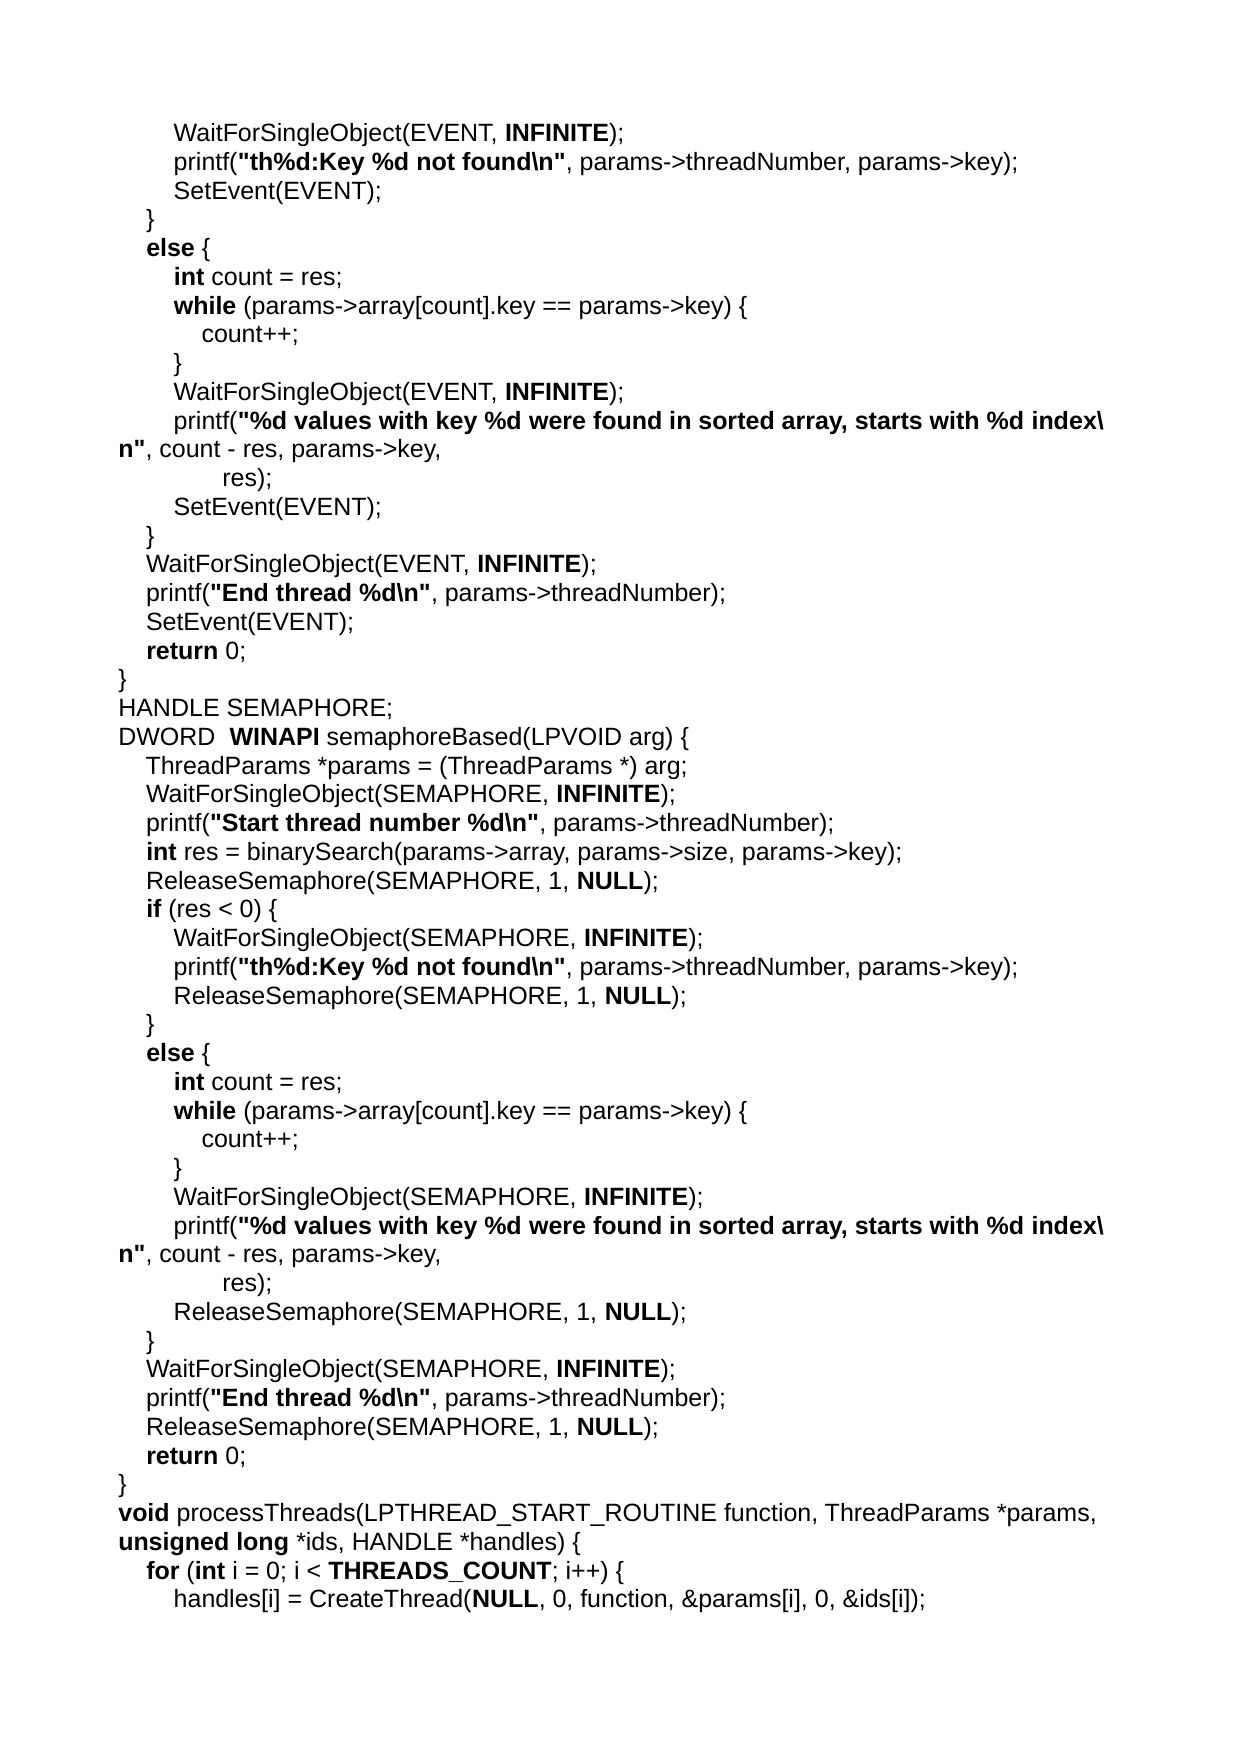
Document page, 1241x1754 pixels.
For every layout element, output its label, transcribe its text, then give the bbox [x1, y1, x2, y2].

text } [118, 1469, 1122, 1498]
text SetEvent(EVENT); [118, 607, 1122, 636]
text int res = binarySearch(params->array, params->size, params->key); [118, 837, 1122, 866]
text printf("%d values with key %d were found in sorted array, starts with %d index\n", count - res, params->key, [118, 1211, 1122, 1268]
text printf("End thread %d\n", params->threadNumber); [118, 578, 1122, 607]
text count++; [118, 1124, 1122, 1153]
text WaitForSingleObject(SEMAPHORE, INFINITE); [118, 1182, 1122, 1211]
text else { [118, 233, 1122, 262]
text if (res < 0) { [118, 894, 1122, 923]
text DWORD WINAPI semaphoreBased(LPVOID arg) { [118, 722, 1122, 751]
text SetEvent(EVENT); [118, 492, 1122, 521]
text printf("th%d:Key %d not found\n", params->threadNumber, params->key); [118, 147, 1122, 176]
text return 0; [118, 1441, 1122, 1469]
text WaitForSingleObject(SEMAPHORE, INFINITE); [118, 1354, 1122, 1383]
text printf("End thread %d\n", params->threadNumber); [118, 1383, 1122, 1412]
text } [118, 204, 1122, 233]
text ReleaseSemaphore(SEMAPHORE, 1, NULL); [118, 1412, 1122, 1441]
text WaitForSingleObject(EVENT, INFINITE); [118, 377, 1122, 406]
text WaitForSingleObject(EVENT, INFINITE); [118, 118, 1122, 147]
text res); [118, 463, 1122, 492]
text } [118, 664, 1122, 693]
text } [118, 521, 1122, 549]
text } [118, 1009, 1122, 1038]
text int count = res; [118, 262, 1122, 291]
text ReleaseSemaphore(SEMAPHORE, 1, NULL); [118, 981, 1122, 1009]
text while (params->array[count].key == params->key) { [118, 291, 1122, 319]
text } [118, 348, 1122, 377]
text void processThreads(LPTHREAD_START_ROUTINE function, ThreadParams *params, unsigned long *ids, HANDLE *handles) { [118, 1498, 1122, 1556]
text } [118, 1153, 1122, 1182]
text WaitForSingleObject(SEMAPHORE, INFINITE); [118, 923, 1122, 952]
text ThreadParams *params = (ThreadParams *) arg; [118, 751, 1122, 779]
text ReleaseSemaphore(SEMAPHORE, 1, NULL); [118, 866, 1122, 894]
text for (int i = 0; i < THREADS_COUNT; i++) { [118, 1556, 1122, 1584]
text count++; [118, 319, 1122, 348]
text while (params->array[count].key == params->key) { [118, 1096, 1122, 1124]
text } [118, 1326, 1122, 1354]
text HANDLE SEMAPHORE; [118, 693, 1122, 722]
text else { [118, 1038, 1122, 1067]
text printf("Start thread number %d\n", params->threadNumber); [118, 808, 1122, 837]
text WaitForSingleObject(SEMAPHORE, INFINITE); [118, 779, 1122, 808]
text printf("th%d:Key %d not found\n", params->threadNumber, params->key); [118, 952, 1122, 981]
text return 0; [118, 636, 1122, 664]
text int count = res; [118, 1067, 1122, 1096]
text WaitForSingleObject(EVENT, INFINITE); [118, 549, 1122, 578]
text res); [118, 1268, 1122, 1297]
text ReleaseSemaphore(SEMAPHORE, 1, NULL); [118, 1297, 1122, 1326]
text SetEvent(EVENT); [118, 176, 1122, 204]
text printf("%d values with key %d were found in sorted array, starts with %d index\n", count - res, params->key, [118, 406, 1122, 463]
text handles[i] = CreateThread(NULL, 0, function, &params[i], 0, &ids[i]); [118, 1584, 1122, 1613]
